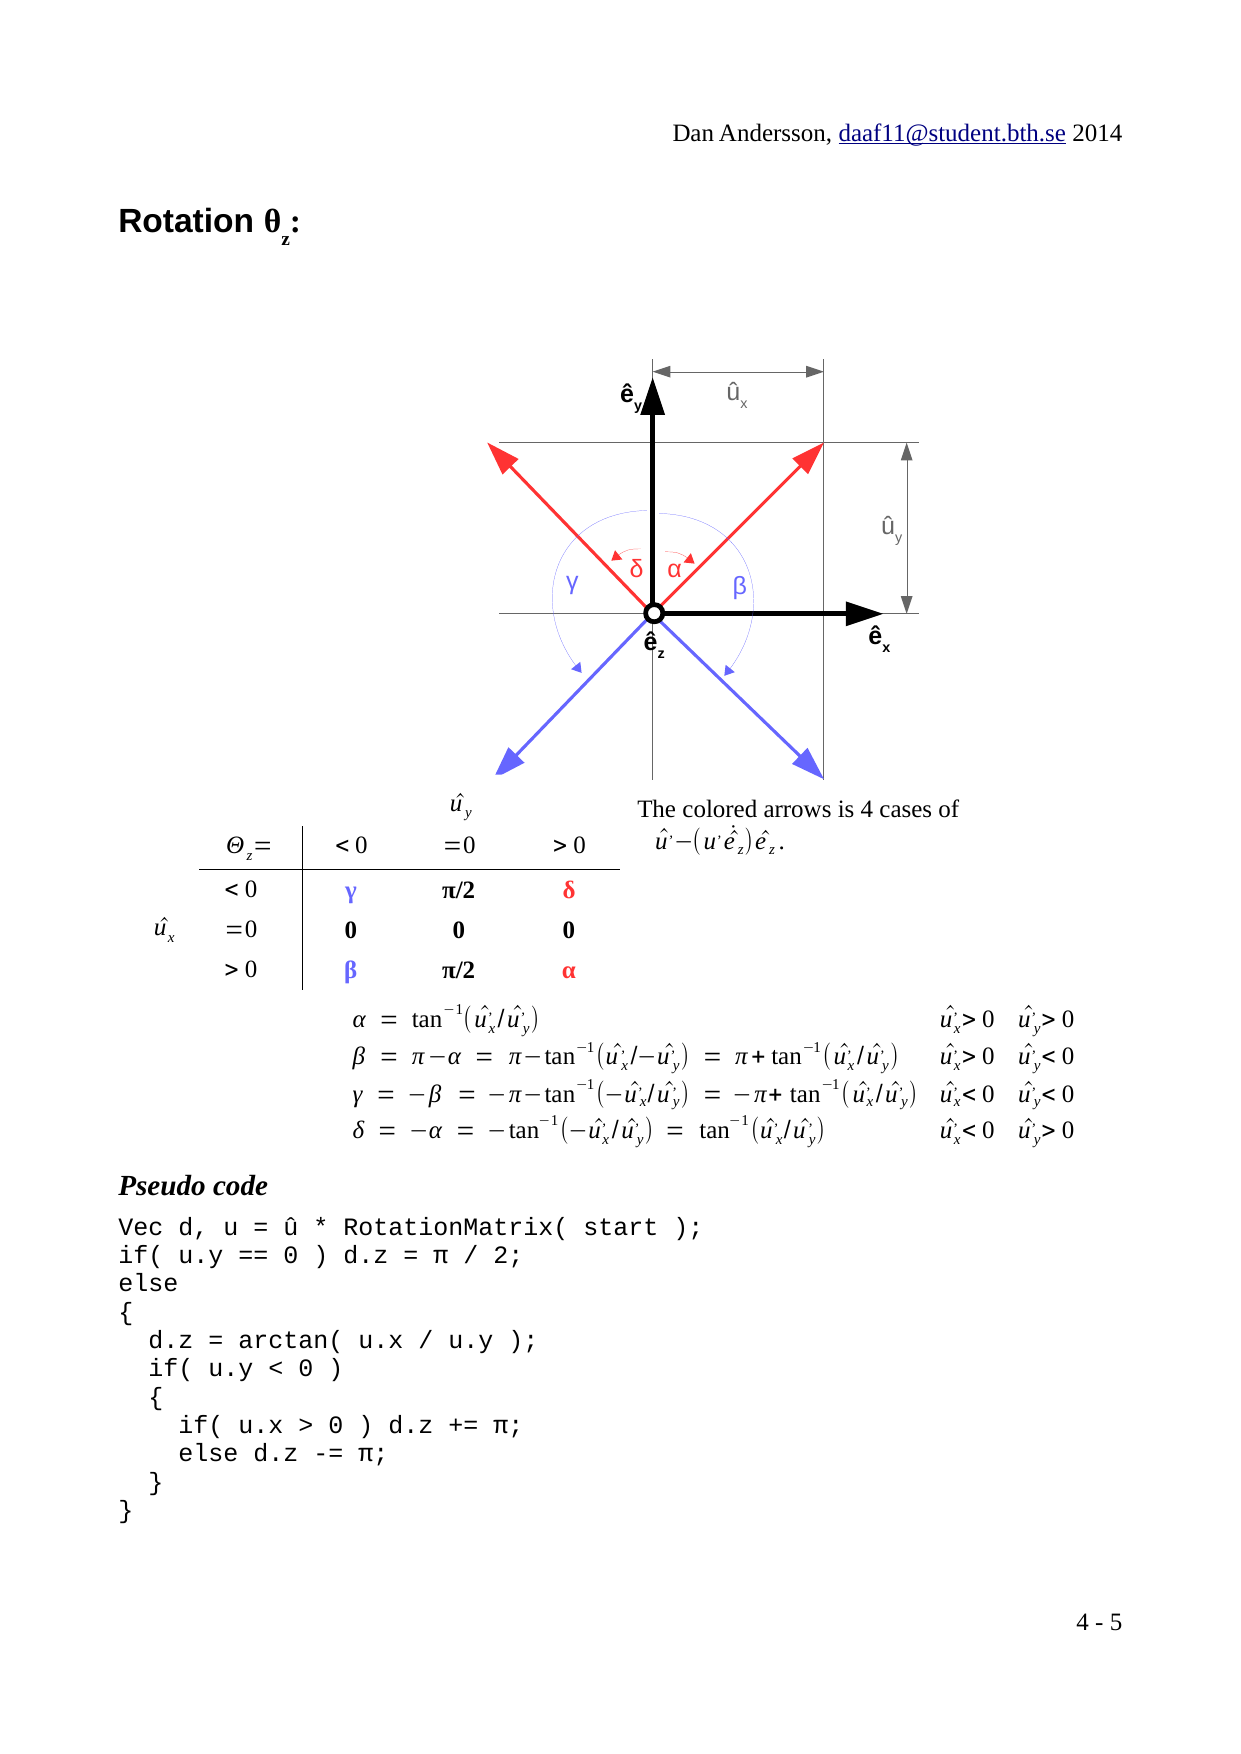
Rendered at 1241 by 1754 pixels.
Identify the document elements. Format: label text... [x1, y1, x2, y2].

text if( u.y == 0 ) d.z = π / 2; [118, 1243, 1122, 1271]
table_cell 0 [518, 910, 620, 950]
table_cell π/2 [399, 870, 517, 909]
text if( u.x > 0 ) d.z += π; [118, 1413, 1122, 1441]
table_cell [199, 950, 302, 990]
table_cell [130, 826, 199, 869]
text } [118, 1498, 1122, 1526]
text else d.z -= π; [118, 1441, 1122, 1469]
table_cell [199, 910, 302, 950]
subtitle Rotation θz: [118, 201, 1122, 250]
table_cell 0 [399, 910, 517, 950]
table_header [130, 784, 302, 826]
table_cell [399, 826, 517, 869]
text d.z = arctan( u.x / u.y ); [118, 1328, 1122, 1356]
table_cell α [518, 950, 620, 990]
text if( u.y < 0 ) [118, 1356, 1122, 1384]
table_cell π/2 [399, 950, 517, 990]
text { [118, 1299, 1122, 1328]
text { [118, 1384, 1122, 1413]
text } [118, 1469, 1122, 1498]
text The colored arrows is 4 cases of [637, 794, 1114, 858]
subtitle Pseudo code [118, 1121, 1122, 1202]
table_cell γ [303, 870, 399, 909]
table_cell [303, 826, 399, 869]
table_cell [199, 870, 302, 909]
table_cell [518, 826, 620, 869]
text Vec d, u = û * RotationMatrix( start ); [118, 1214, 1122, 1243]
table_cell 0 [303, 910, 399, 950]
table_header [302, 784, 620, 826]
table_cell [130, 869, 199, 990]
table_cell [199, 826, 302, 869]
text else [118, 1271, 1122, 1299]
table_cell δ [518, 870, 620, 909]
table_cell β [303, 950, 399, 990]
